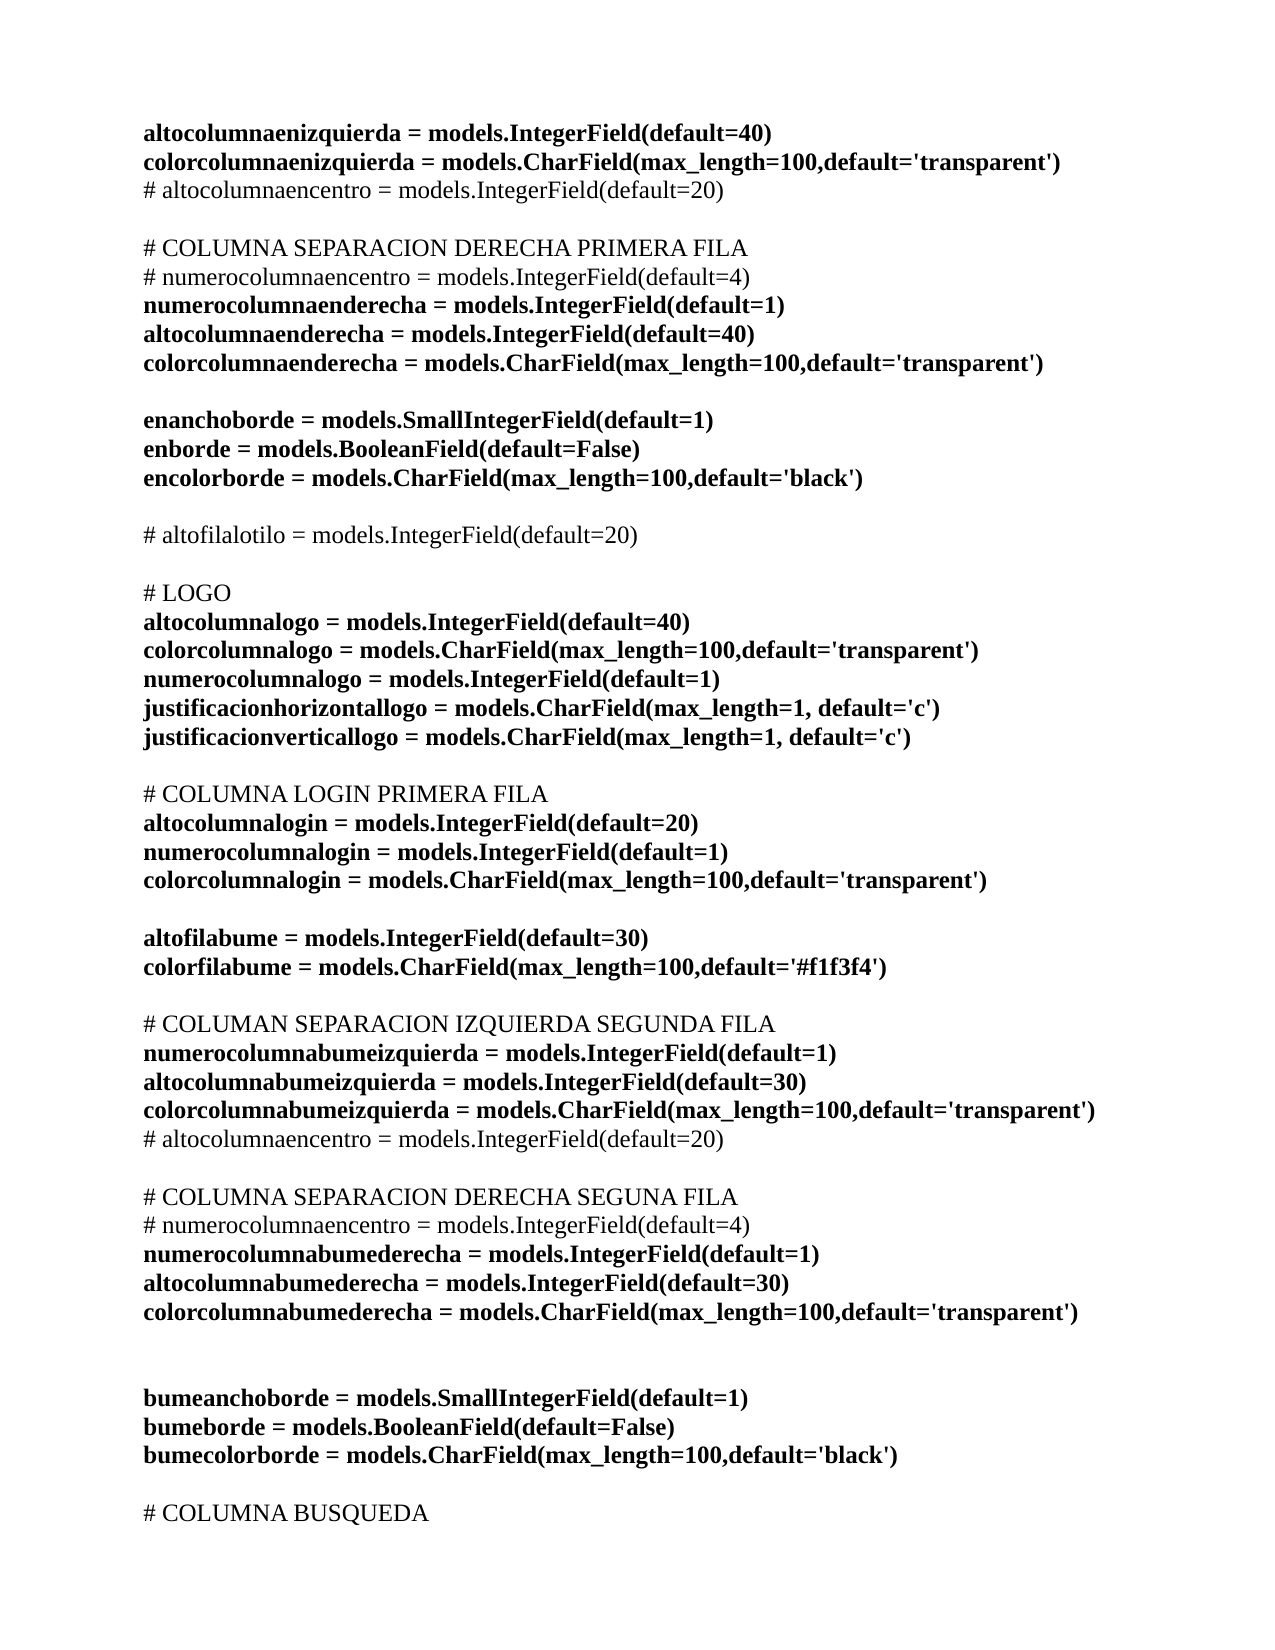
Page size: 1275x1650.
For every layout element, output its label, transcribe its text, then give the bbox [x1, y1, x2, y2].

text # numerocolumnaencentro = models.IntegerField(default=4) [118, 1211, 1157, 1239]
text altocolumnabumederecha = models.IntegerField(default=30) [118, 1268, 1157, 1297]
text numerocolumnabumeizquierda = models.IntegerField(default=1) [118, 1038, 1157, 1067]
text # numerocolumnaencentro = models.IntegerField(default=4) [118, 262, 1157, 291]
text altocolumnaenderecha = models.IntegerField(default=40) [118, 319, 1157, 348]
text colorcolumnalogin = models.CharField(max_length=100,default='transparent') [118, 866, 1157, 894]
text colorcolumnaenizquierda = models.CharField(max_length=100,default='transparent') [118, 147, 1157, 176]
text # altocolumnaencentro = models.IntegerField(default=20) [118, 176, 1157, 204]
text bumeanchoborde = models.SmallIntegerField(default=1) [118, 1383, 1157, 1412]
text altofilabume = models.IntegerField(default=30) [118, 923, 1157, 952]
text numerocolumnalogo = models.IntegerField(default=1) [118, 664, 1157, 693]
text colorcolumnalogo = models.CharField(max_length=100,default='transparent') [118, 636, 1157, 664]
text # altocolumnaencentro = models.IntegerField(default=20) [118, 1124, 1157, 1153]
text altocolumnabumeizquierda = models.IntegerField(default=30) [118, 1067, 1157, 1096]
text # COLUMNA BUSQUEDA [118, 1498, 1157, 1527]
text # COLUMNA LOGIN PRIMERA FILA [118, 779, 1157, 808]
text # COLUMAN SEPARACION IZQUIERDA SEGUNDA FILA [118, 1009, 1157, 1038]
text # COLUMNA SEPARACION DERECHA PRIMERA FILA [118, 233, 1157, 262]
text colorcolumnabumederecha = models.CharField(max_length=100,default='transparent') [118, 1297, 1157, 1326]
text bumecolorborde = models.CharField(max_length=100,default='black') [118, 1441, 1157, 1469]
text enanchoborde = models.SmallIntegerField(default=1) [118, 406, 1157, 434]
text altocolumnalogin = models.IntegerField(default=20) [118, 808, 1157, 837]
text bumeborde = models.BooleanField(default=False) [118, 1412, 1157, 1441]
text colorcolumnabumeizquierda = models.CharField(max_length=100,default='transparent') [118, 1096, 1157, 1124]
text enborde = models.BooleanField(default=False) [118, 434, 1157, 463]
text # altofilalotilo = models.IntegerField(default=20) [118, 521, 1157, 549]
text encolorborde = models.CharField(max_length=100,default='black') [118, 463, 1157, 492]
text justificacionverticallogo = models.CharField(max_length=1, default='c') [118, 722, 1157, 751]
text colorfilabume = models.CharField(max_length=100,default='#f1f3f4') [118, 952, 1157, 981]
text numerocolumnalogin = models.IntegerField(default=1) [118, 837, 1157, 866]
text altocolumnalogo = models.IntegerField(default=40) [118, 607, 1157, 636]
text altocolumnaenizquierda = models.IntegerField(default=40) [118, 118, 1157, 147]
text justificacionhorizontallogo = models.CharField(max_length=1, default='c') [118, 693, 1157, 722]
text colorcolumnaenderecha = models.CharField(max_length=100,default='transparent') [118, 348, 1157, 377]
text # COLUMNA SEPARACION DERECHA SEGUNA FILA [118, 1182, 1157, 1211]
text numerocolumnaenderecha = models.IntegerField(default=1) [118, 291, 1157, 319]
text # LOGO [118, 578, 1157, 607]
text numerocolumnabumederecha = models.IntegerField(default=1) [118, 1239, 1157, 1268]
